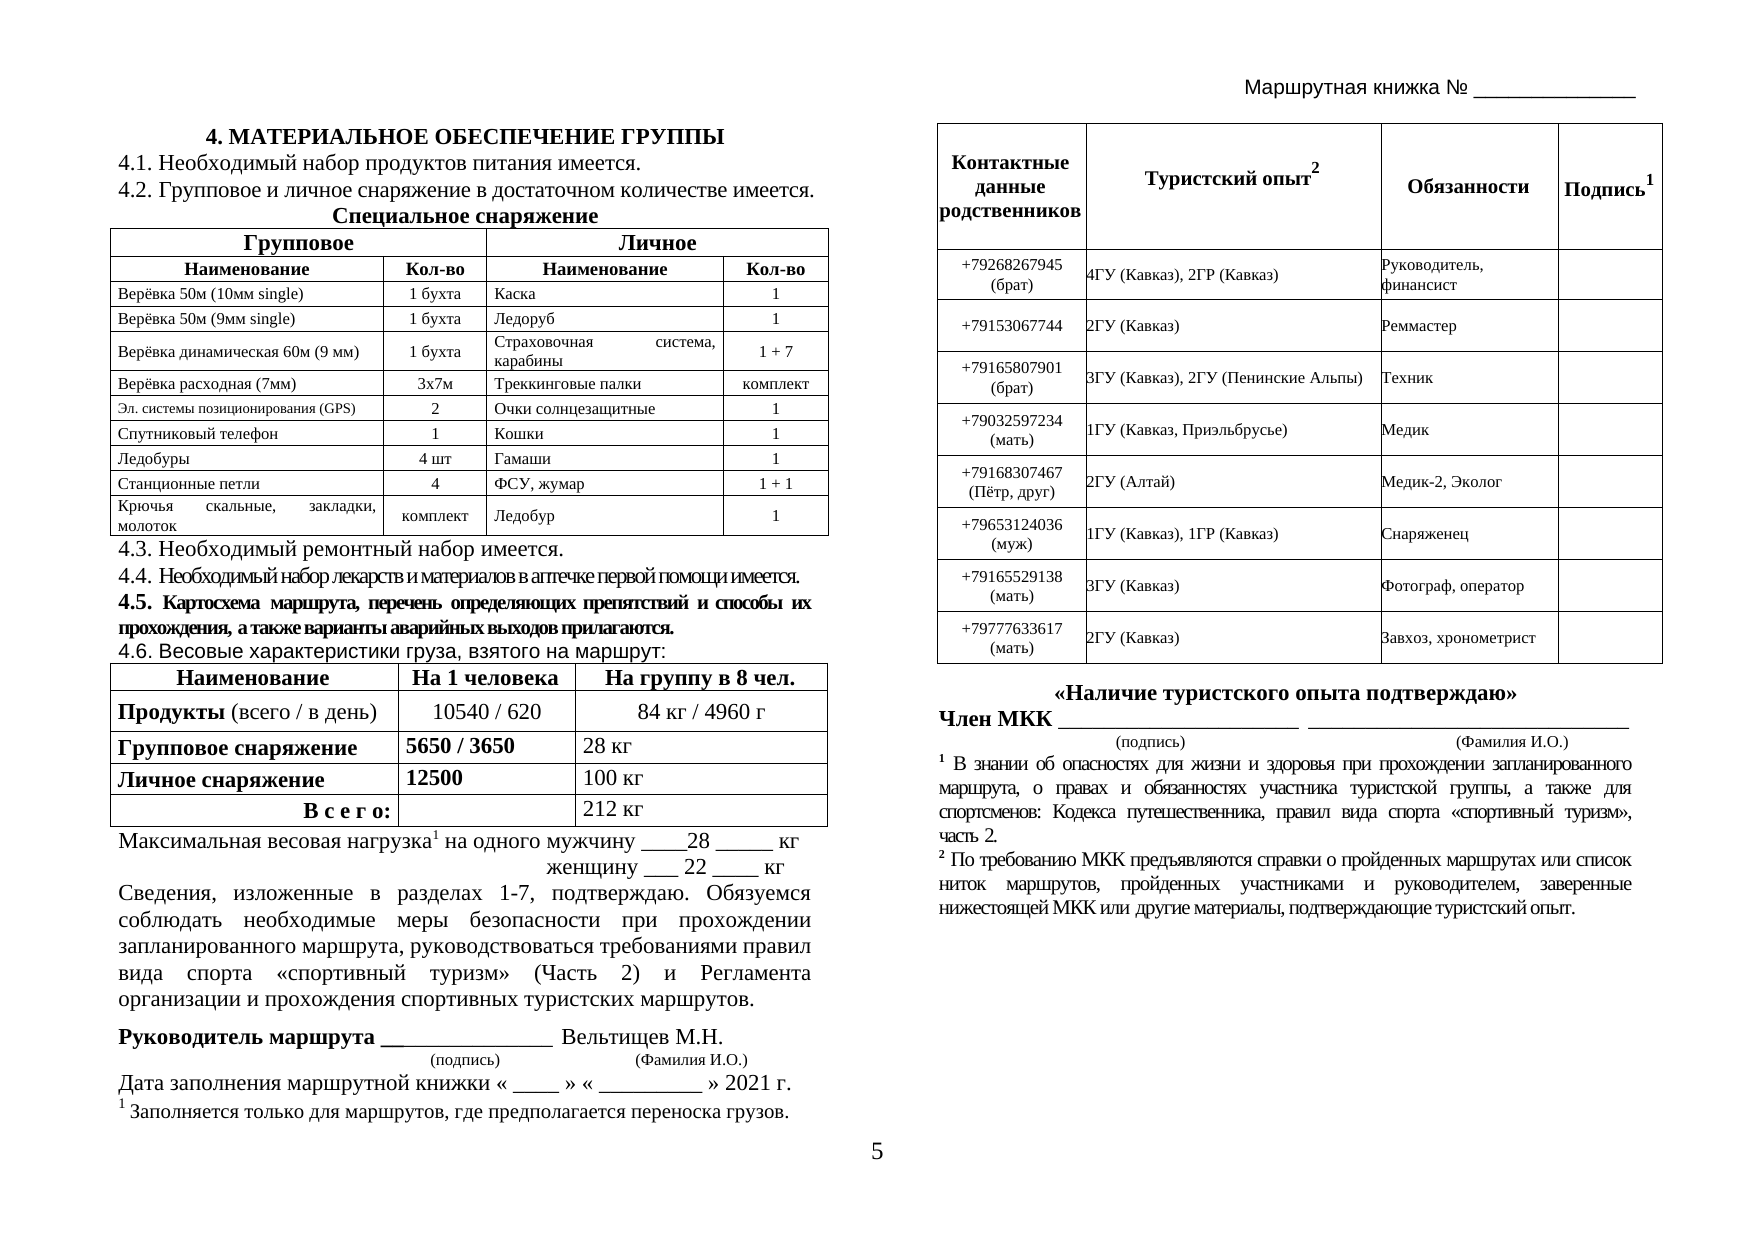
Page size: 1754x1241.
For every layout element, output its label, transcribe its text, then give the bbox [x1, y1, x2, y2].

table_cell +79032597234 (мать) [938, 404, 1086, 455]
table_cell +79268267945 (брат) [938, 250, 1086, 299]
text Специальное снаряжение [118, 202, 812, 228]
table_cell Верёвка 50м (9мм single) [111, 307, 383, 331]
table_cell [1559, 300, 1662, 351]
table_header Наименование [111, 664, 398, 690]
table_cell 4 шт [384, 446, 486, 470]
table_cell Наименование [111, 257, 383, 281]
table_cell Станционные петли [111, 471, 383, 495]
table_cell 3ГУ (Кавказ) [1087, 560, 1381, 611]
table_header Подпись1 [1559, 124, 1662, 249]
table_cell 1 + 7 [724, 332, 828, 370]
table_header Личное [487, 229, 828, 256]
table_cell Эл. системы позиционирования (GPS) [111, 396, 383, 420]
table_cell 1 [724, 307, 828, 331]
text (подпись) (Фамилия И.О.) [340, 1049, 812, 1069]
text 1 Заполняется только для маршрутов, где предполагается переноска грузов. [118, 1095, 812, 1124]
table_cell 3x7м [384, 371, 486, 395]
table_cell +79153067744 [938, 300, 1086, 351]
table_cell комплект [384, 496, 486, 534]
table_cell Групповое снаряжение [111, 732, 398, 763]
text 2 По требованию МКК предъявляются справки о пройденных маршрутах или список ниток маршрутов, пройденных участниками и руководителем, заверенные нижестоящей МКК или другие материалы, подтверждающие туристский опыт. [939, 847, 1633, 919]
table_cell 1 + 1 [724, 471, 828, 495]
text 4.2. Групповое и личное снаряжение в достаточном количестве имеется. [118, 176, 815, 202]
table_cell Очки солнцезащитные [487, 396, 723, 420]
table_header На 1 человека [399, 664, 575, 690]
text 1 В знании об опасностях для жизни и здоровья при прохождении запланированного маршрута, о правах и обязанностях участника туристской группы, а также для спортсменов: Кодекса путешественника, правил вида спорта «спортивный туризм», часть 2. [939, 751, 1633, 847]
table_cell Реммастер [1382, 300, 1558, 351]
table_cell [1559, 612, 1662, 663]
table_cell [399, 795, 575, 826]
table_cell +79653124036 (муж) [938, 508, 1086, 559]
table_cell [1559, 352, 1662, 403]
table_cell 1 бухта [384, 307, 486, 331]
table_cell Ледоруб [487, 307, 723, 331]
table_cell 212 кг [576, 795, 827, 826]
table_cell Спутниковый телефон [111, 421, 383, 445]
table_cell +79165807901 (брат) [938, 352, 1086, 403]
text 4.5. Картосхема маршрута, перечень определяющих препятствий и способы их прохождения, а также варианты аварийных выходов прилагаются. [118, 588, 812, 639]
table_cell 2ГУ (Алтай) [1087, 456, 1381, 507]
table_cell 84 кг / 4960 г [576, 691, 827, 731]
table_cell 5650 / 3650 [399, 732, 575, 763]
table_cell 1ГУ (Кавказ), 1ГР (Кавказ) [1087, 508, 1381, 559]
table_cell Верёвка расходная (7мм) [111, 371, 383, 395]
table_header Контактные данные родственников [938, 124, 1086, 249]
text 4. МАТЕРИАЛЬНОЕ ОБЕСПЕЧЕНИЕ ГРУППЫ [118, 123, 812, 149]
table_cell Завхоз, хронометрист [1382, 612, 1558, 663]
text 4.6. Весовые характеристики груза, взятого на маршрут: [118, 639, 812, 663]
text Член МКК _____________________ ____________________________ (подпись) (Фамилия И.О.) [939, 705, 1633, 751]
table_cell Кол-во [724, 257, 828, 281]
table_cell 1 бухта [384, 332, 486, 370]
table_cell Наименование [487, 257, 723, 281]
table_cell Кошки [487, 421, 723, 445]
table_cell 12500 [399, 764, 575, 794]
table_cell Фотограф, оператор [1382, 560, 1558, 611]
table_cell 100 кг [576, 764, 827, 794]
table_header Групповое [111, 229, 486, 256]
text «Наличие туристского опыта подтверждаю» [939, 679, 1633, 705]
table_cell 10540 / 620 [399, 691, 575, 731]
table_cell Треккинговые палки [487, 371, 723, 395]
table_cell Гамаши [487, 446, 723, 470]
table_cell комплект [724, 371, 828, 395]
table_cell Крючья скальные, закладки, молоток [111, 496, 383, 534]
table_cell Снаряженец [1382, 508, 1558, 559]
table_cell [1559, 250, 1662, 299]
text Дата заполнения маршрутной книжки « ____ » « _________ » 2021 г. [118, 1069, 812, 1095]
table_header Туристский опыт2 [1087, 124, 1381, 249]
table_cell +79165529138 (мать) [938, 560, 1086, 611]
text женщину ___ 22 ____ кг [118, 853, 812, 879]
table_cell Верёвка динамическая 60м (9 мм) [111, 332, 383, 370]
table_header На группу в 8 чел. [576, 664, 827, 690]
table_cell 1 бухта [384, 282, 486, 306]
text 4.1. Необходимый набор продуктов питания имеется. [118, 149, 815, 176]
table_cell 2ГУ (Кавказ) [1087, 300, 1381, 351]
table_cell 4ГУ (Кавказ), 2ГР (Кавказ) [1087, 250, 1381, 299]
table_cell Руководитель, финансист [1382, 250, 1558, 299]
table_cell 1 [724, 421, 828, 445]
table_cell Техник [1382, 352, 1558, 403]
text Руководитель маршрута _______________ Вельтищев М.Н. [118, 1023, 812, 1049]
table_cell 28 кг [576, 732, 827, 763]
table_cell Личное снаряжение [111, 764, 398, 794]
table_cell 2 [384, 396, 486, 420]
table_cell Ледобур [487, 496, 723, 534]
table_cell Медик-2, Эколог [1382, 456, 1558, 507]
table_cell +79777633617 (мать) [938, 612, 1086, 663]
text 4.4. Необходимый набор лекарств и материалов в аптечке первой помощи имеется. [118, 562, 812, 588]
table_cell Кол-во [384, 257, 486, 281]
table_cell Продукты (всего / в день) [111, 691, 398, 731]
table_cell Верёвка 50м (10мм single) [111, 282, 383, 306]
table_cell 1 [724, 282, 828, 306]
table_cell 1 [724, 446, 828, 470]
table_cell 4 [384, 471, 486, 495]
table_cell +79168307467 (Пётр, друг) [938, 456, 1086, 507]
text 4.3. Необходимый ремонтный набор имеется. [118, 536, 812, 562]
table_cell 1 [384, 421, 486, 445]
table_cell [1559, 560, 1662, 611]
table_cell 1 [724, 396, 828, 420]
table_cell Каска [487, 282, 723, 306]
table_cell [1559, 508, 1662, 559]
text Сведения, изложенные в разделах 1-7, подтверждаю. Обязуемся соблюдать необходимые меры безопасности при прохождении запланированного маршрута, руководствоваться требованиями правил вида спорта «спортивный туризм» (Часть 2) и Регламента организации и прохождения спортивных туристских маршрутов. [118, 879, 812, 1011]
table_cell В с е г о: [111, 795, 398, 826]
table_cell 3ГУ (Кавказ), 2ГУ (Пенинские Альпы) [1087, 352, 1381, 403]
table_cell ФСУ, жумар [487, 471, 723, 495]
table_cell [1559, 404, 1662, 455]
table_cell 1 [724, 496, 828, 534]
text Максимальная весовая нагрузка1 на одного мужчину ____28 _____ кг [118, 827, 812, 853]
table_cell Медик [1382, 404, 1558, 455]
table_header Обязанности [1382, 124, 1558, 249]
table_cell [1559, 456, 1662, 507]
table_cell Ледобуры [111, 446, 383, 470]
table_cell Страховочная система, карабины [487, 332, 723, 370]
table_cell 2ГУ (Кавказ) [1087, 612, 1381, 663]
table_cell 1ГУ (Кавказ, Приэльбрусье) [1087, 404, 1381, 455]
